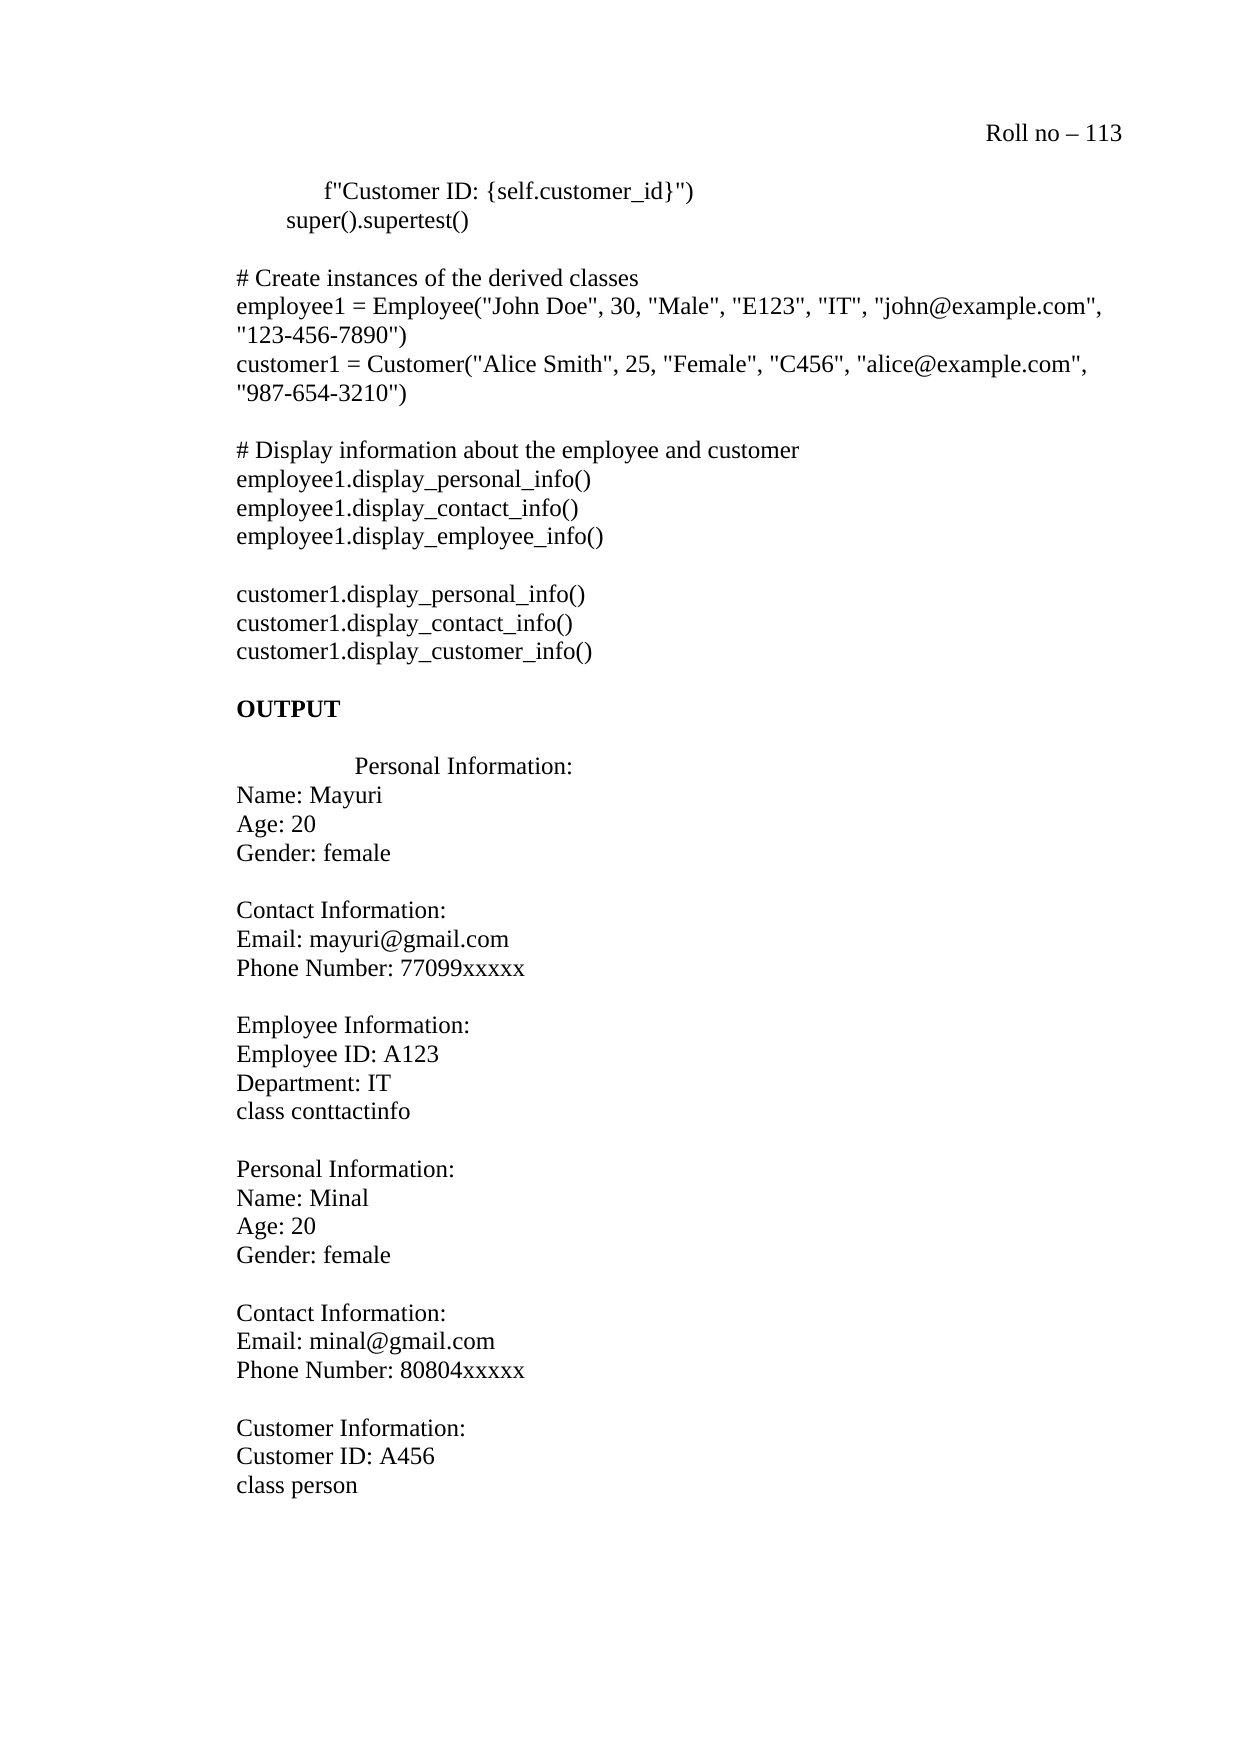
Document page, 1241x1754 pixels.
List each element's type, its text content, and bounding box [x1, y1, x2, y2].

text Personal Information: [236, 751, 1122, 780]
text class person [236, 1470, 1122, 1499]
text Email: minal@gmail.com [236, 1326, 1122, 1355]
text Employee Information: [236, 1010, 1122, 1039]
text f"Customer ID: {self.customer_id}") [236, 176, 1122, 205]
text customer1.display_contact_info() [236, 608, 1122, 636]
text # Create instances of the derived classes [236, 263, 1122, 291]
text Gender: female [236, 1240, 1122, 1269]
text customer1.display_customer_info() [236, 636, 1122, 665]
text Personal Information: [236, 1154, 1122, 1183]
text customer1 = Customer("Alice Smith", 25, "Female", "C456", "alice@example.com", "987-654-3210") [236, 349, 1122, 406]
text employee1.display_contact_info() [236, 493, 1122, 521]
text employee1.display_personal_info() [236, 464, 1122, 493]
text Age: 20 [236, 809, 1122, 838]
text Name: Mayuri [236, 780, 1122, 809]
text Contact Information: [236, 895, 1122, 924]
text Contact Information: [236, 1298, 1122, 1326]
text OUTPUT [236, 694, 1122, 723]
text Employee ID: A123 [236, 1039, 1122, 1068]
text Customer Information: [236, 1413, 1122, 1441]
text Phone Number: 77099xxxxx [236, 953, 1122, 981]
text Age: 20 [236, 1211, 1122, 1240]
text Phone Number: 80804xxxxx [236, 1355, 1122, 1384]
text Department: IT [236, 1068, 1122, 1096]
text Email: mayuri@gmail.com [236, 924, 1122, 953]
text Customer ID: A456 [236, 1441, 1122, 1470]
text Gender: female [236, 838, 1122, 866]
text super().supertest() [236, 205, 1122, 234]
text customer1.display_personal_info() [236, 579, 1122, 608]
text Name: Minal [236, 1183, 1122, 1211]
text # Display information about the employee and customer [236, 435, 1122, 464]
text employee1.display_employee_info() [236, 521, 1122, 550]
text class conttactinfo [236, 1096, 1122, 1125]
text employee1 = Employee("John Doe", 30, "Male", "E123", "IT", "john@example.com", "123-456-7890") [236, 291, 1122, 349]
